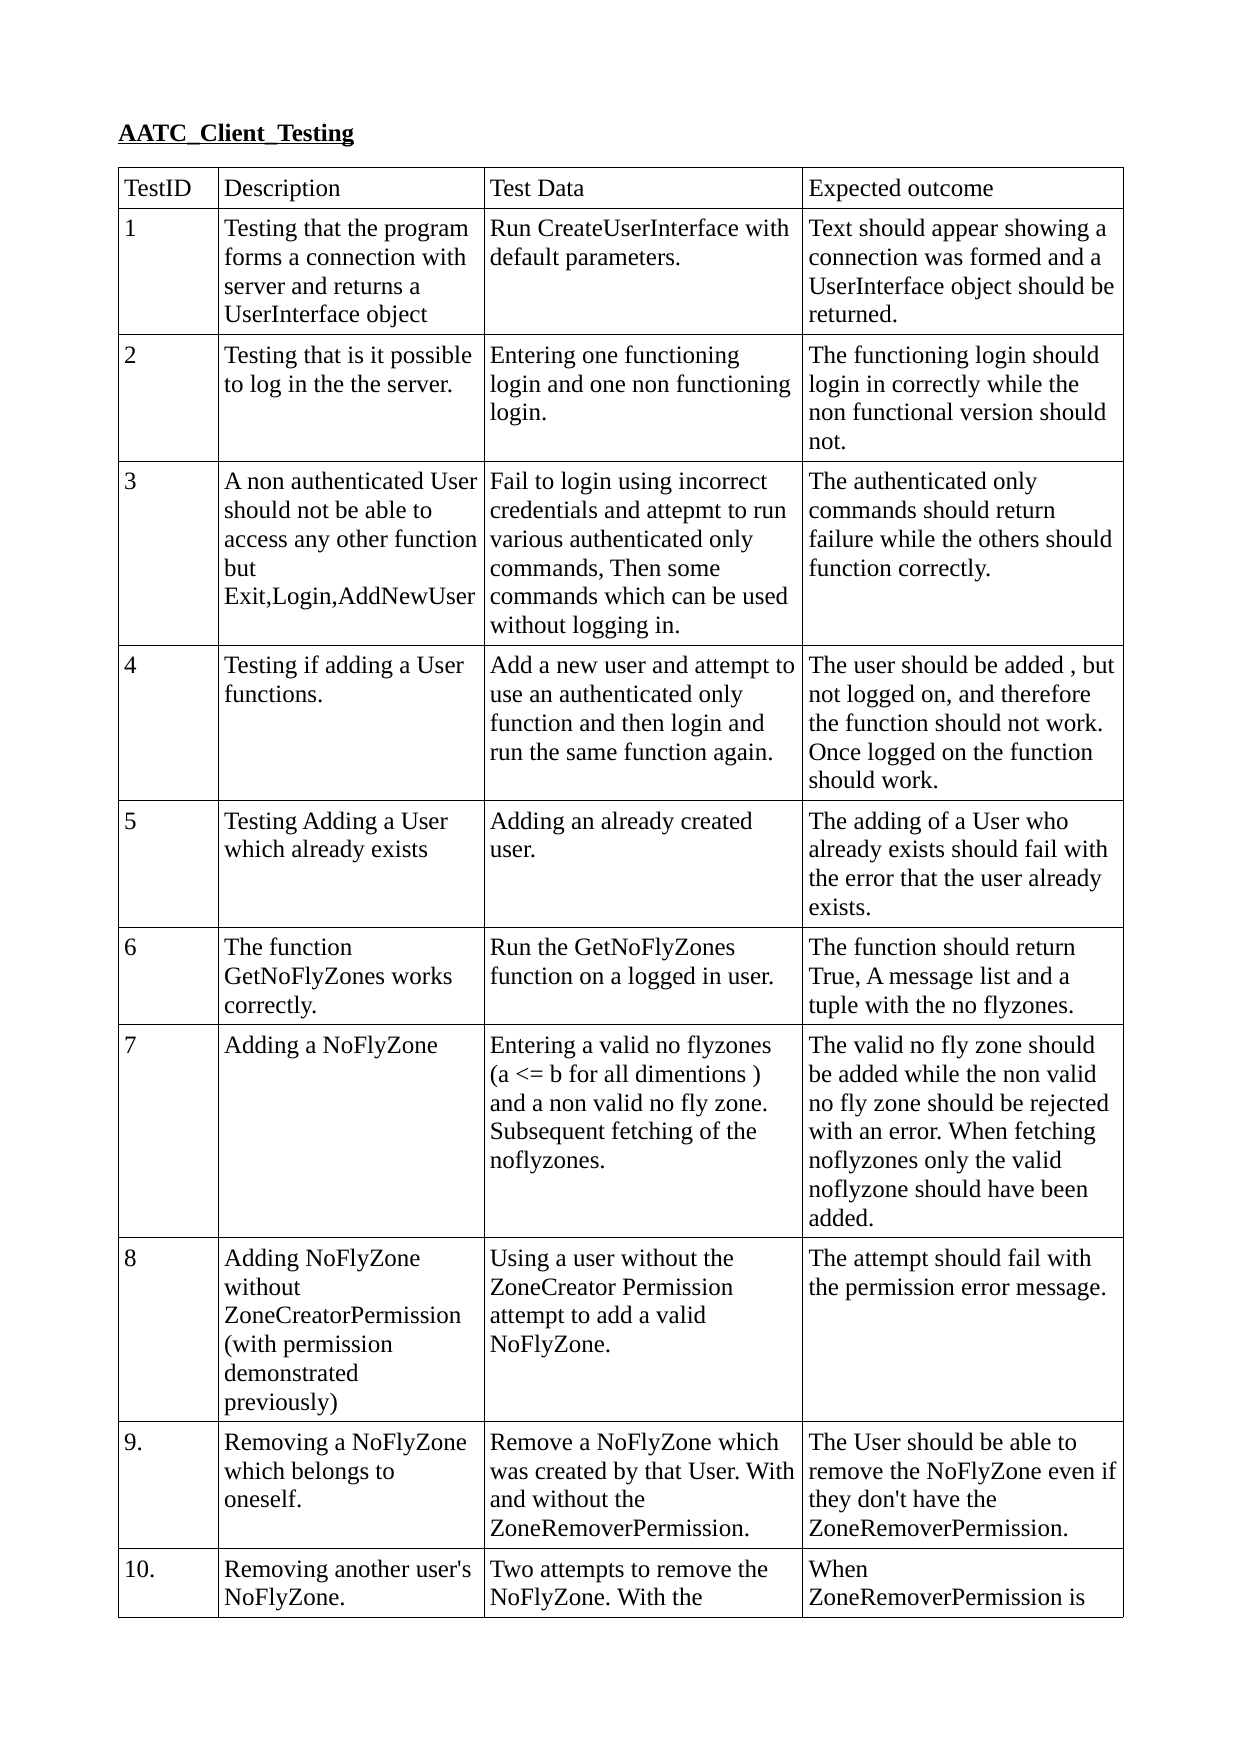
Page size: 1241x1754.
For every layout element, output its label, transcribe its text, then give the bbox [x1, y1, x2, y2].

table_cell Add a new user and attempt to use an authenticated only function and then login and run the same function again. [485, 646, 802, 800]
table_cell Removing another user's NoFlyZone. [219, 1549, 484, 1617]
table_cell The attempt should fail with the permission error message. [803, 1238, 1123, 1421]
table_cell Testing Adding a User which already exists [219, 801, 484, 927]
table_cell 6 [119, 928, 218, 1024]
table_header TestID [119, 168, 218, 207]
table_cell Testing that is it possible to log in the the server. [219, 335, 484, 461]
table_cell When ZoneRemoverPermission is [803, 1549, 1123, 1617]
table_cell 7 [119, 1025, 218, 1237]
table_cell The function should return True, A message list and a tuple with the no flyzones. [803, 928, 1123, 1024]
table_header Description [219, 168, 484, 207]
table_cell The User should be able to remove the NoFlyZone even if they don't have the ZoneRemoverPermission. [803, 1422, 1123, 1548]
table_cell The valid no fly zone should be added while the non valid no fly zone should be rejected with an error. When fetching noflyzones only the valid noflyzone should have been added. [803, 1025, 1123, 1237]
table_cell Run CreateUserInterface with default parameters. [485, 209, 802, 334]
table_cell Two attempts to remove the NoFlyZone. With the [485, 1549, 802, 1617]
table_cell The function GetNoFlyZones works correctly. [219, 928, 484, 1024]
table_cell The functioning login should login in correctly while the non functional version should not. [803, 335, 1123, 461]
table_cell Adding an already created user. [485, 801, 802, 927]
text AATC_Client_Testing [118, 118, 1122, 147]
table_cell 5 [119, 801, 218, 927]
table_cell Remove a NoFlyZone which was created by that User. With and without the ZoneRemoverPermission. [485, 1422, 802, 1548]
table_cell Entering one functioning login and one non functioning login. [485, 335, 802, 461]
table_cell Using a user without the ZoneCreator Permission attempt to add a valid NoFlyZone. [485, 1238, 802, 1421]
table_cell Run the GetNoFlyZones function on a logged in user. [485, 928, 802, 1024]
table_cell 2 [119, 335, 218, 461]
table_header Test Data [485, 168, 802, 207]
table_cell Entering a valid no flyzones (a <= b for all dimentions ) and a non valid no fly zone. Subsequent fetching of the noflyzones. [485, 1025, 802, 1237]
table_cell Fail to login using incorrect credentials and attepmt to run various authenticated only commands, Then some commands which can be used without logging in. [485, 462, 802, 645]
table_cell 3 [119, 462, 218, 645]
table_cell Testing that the program forms a connection with server and returns a UserInterface object [219, 209, 484, 334]
table_cell Adding a NoFlyZone [219, 1025, 484, 1237]
table_cell The adding of a User who already exists should fail with the error that the user already exists. [803, 801, 1123, 927]
table_cell 1 [119, 209, 218, 334]
table_cell Adding NoFlyZone without ZoneCreatorPermission (with permission demonstrated previously) [219, 1238, 484, 1421]
table_cell 8 [119, 1238, 218, 1421]
table_cell Removing a NoFlyZone which belongs to oneself. [219, 1422, 484, 1548]
table_cell The user should be added , but not logged on, and therefore the function should not work. Once logged on the function should work. [803, 646, 1123, 800]
table_header Expected outcome [803, 168, 1123, 207]
table_cell 4 [119, 646, 218, 800]
table_cell The authenticated only commands should return failure while the others should function correctly. [803, 462, 1123, 645]
table_cell Text should appear showing a connection was formed and a UserInterface object should be returned. [803, 209, 1123, 334]
table_cell 9. [119, 1422, 218, 1548]
table_cell A non authenticated User should not be able to access any other function but Exit,Login,AddNewUser [219, 462, 484, 645]
table_cell 10. [119, 1549, 218, 1617]
table_cell Testing if adding a User functions. [219, 646, 484, 800]
